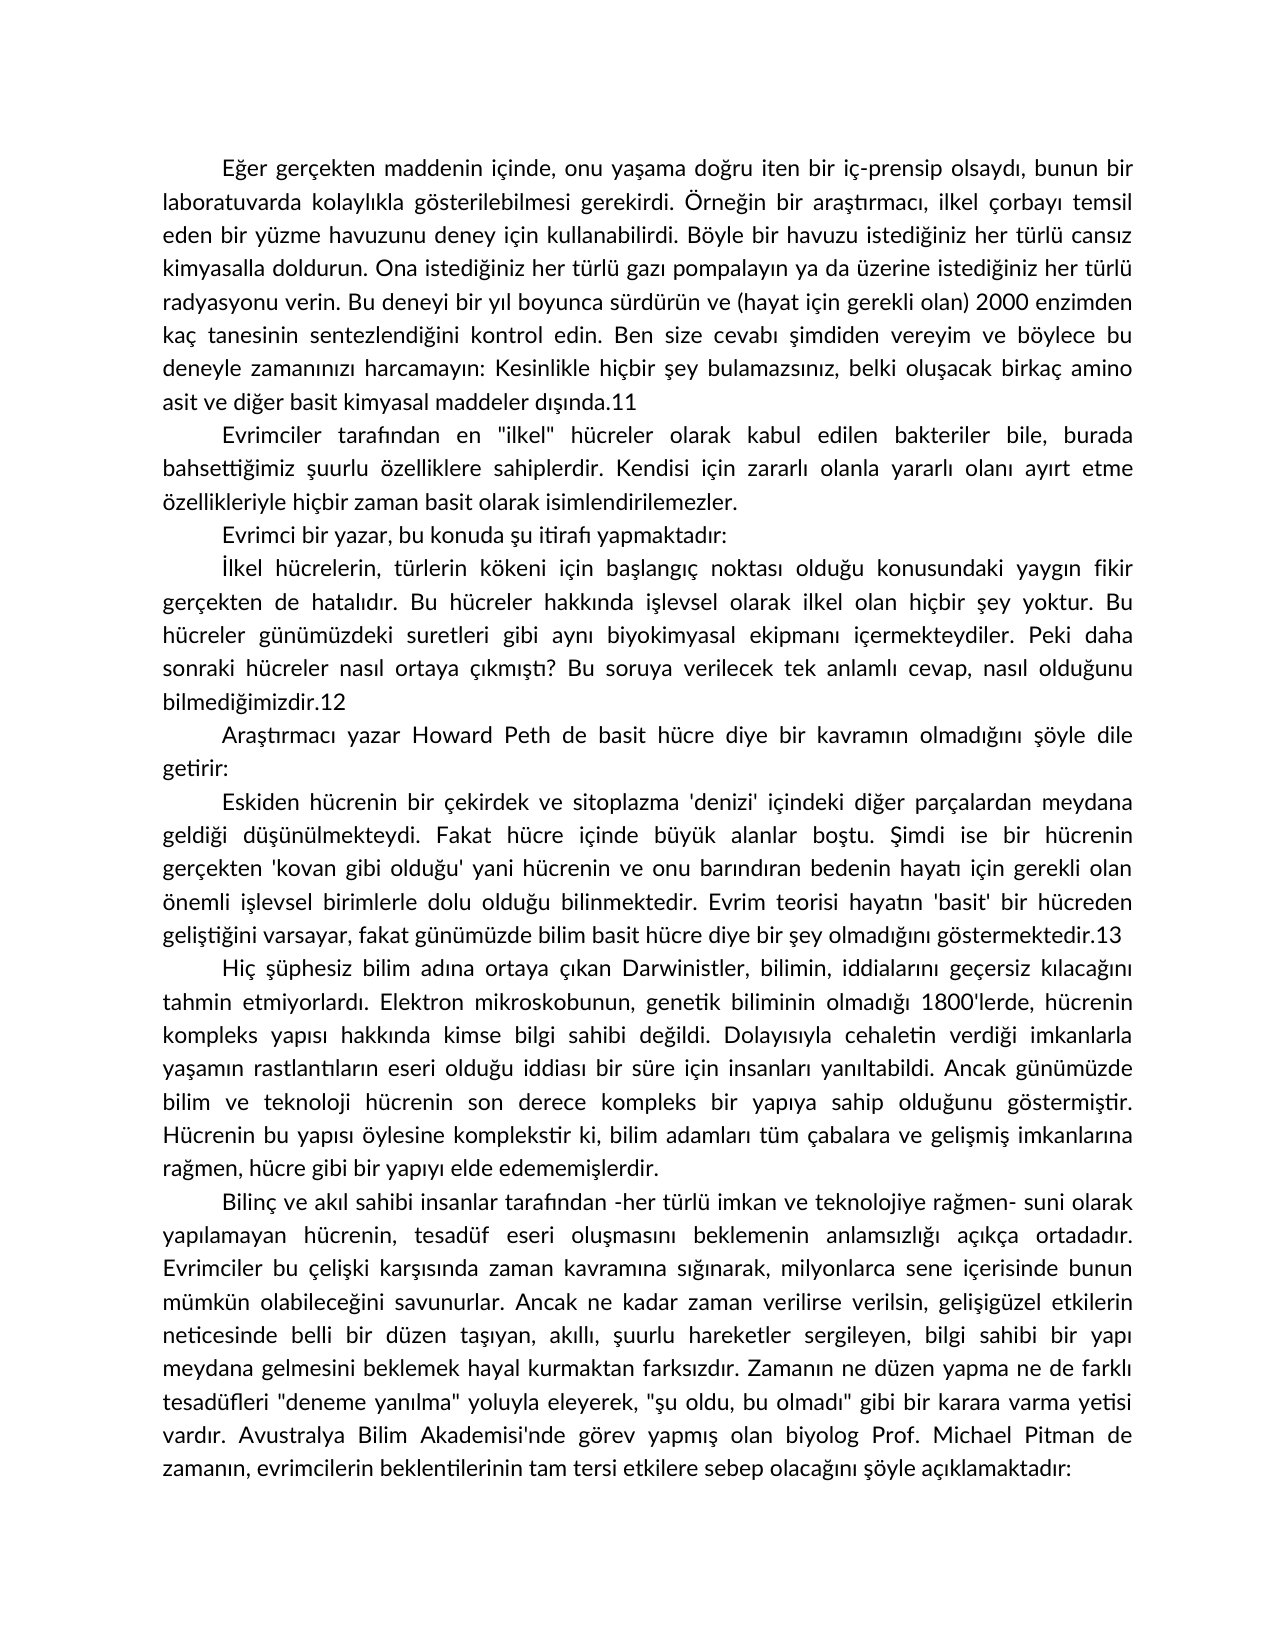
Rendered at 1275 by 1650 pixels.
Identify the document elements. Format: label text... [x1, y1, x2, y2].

text Bilinç ve akıl sahibi insanlar tarafından -her türlü imkan ve teknolojiye rağmen- suni olarak yapılamayan hücrenin, tesadüf eseri oluşmasını beklemenin anlamsızlığı açıkça ortadadır. Evrimciler bu çelişki karşısında zaman kavramına sığınarak, milyonlarca sene içerisinde bunun mümkün olabileceğini savunurlar. Ancak ne kadar zaman verilirse verilsin, gelişigüzel etkilerin neticesinde belli bir düzen taşıyan, akıllı, şuurlu hareketler sergileyen, bilgi sahibi bir yapı meydana gelmesini beklemek hayal kurmaktan farksızdır. Zamanın ne düzen yapma ne de farklı tesadüfleri "deneme yanılma" yoluyla eleyerek, "şu oldu, bu olmadı" gibi bir karara varma yetisi vardır. Avustralya Bilim Akademisi'nde görev yapmış olan biyolog Prof. Michael Pitman de zamanın, evrimcilerin beklentilerinin tam tersi etkilere sebep olacağını şöyle açıklamaktadır: [162, 1183, 1134, 1483]
text Evrimci bir yazar, bu konuda şu itirafı yapmaktadır: [162, 517, 1134, 550]
text Evrimciler tarafından en "ilkel" hücreler olarak kabul edilen bakteriler bile, burada bahsettiğimiz şuurlu özelliklere sahiplerdir. Kendisi için zararlı olanla yararlı olanı ayırt etme özellikleriyle hiçbir zaman basit olarak isimlendirilemezler. [162, 417, 1134, 517]
text İlkel hücrelerin, türlerin kökeni için başlangıç noktası olduğu konusundaki yaygın fikir gerçekten de hatalıdır. Bu hücreler hakkında işlevsel olarak ilkel olan hiçbir şey yoktur. Bu hücreler günümüzdeki suretleri gibi aynı biyokimyasal ekipmanı içermekteydiler. Peki daha sonraki hücreler nasıl ortaya çıkmıştı? Bu soruya verilecek tek anlamlı cevap, nasıl olduğunu bilmediğimizdir.12 [162, 550, 1134, 717]
text Eğer gerçekten maddenin içinde, onu yaşama doğru iten bir iç-prensip olsaydı, bunun bir laboratuvarda kolaylıkla gösterilebilmesi gerekirdi. Örneğin bir araştırmacı, ilkel çorbayı temsil eden bir yüzme havuzunu deney için kullanabilirdi. Böyle bir havuzu istediğiniz her türlü cansız kimyasalla doldurun. Ona istediğiniz her türlü gazı pompalayın ya da üzerine istediğiniz her türlü radyasyonu verin. Bu deneyi bir yıl boyunca sürdürün ve (hayat için gerekli olan) 2000 enzimden kaç tanesinin sentezlendiğini kontrol edin. Ben size cevabı şimdiden vereyim ve böylece bu deneyle zamanınızı harcamayın: Kesinlikle hiçbir şey bulamazsınız, belki oluşacak birkaç amino asit ve diğer basit kimyasal maddeler dışında.11 [162, 150, 1134, 417]
text Eskiden hücrenin bir çekirdek ve sitoplazma 'denizi' içindeki diğer parçalardan meydana geldiği düşünülmekteydi. Fakat hücre içinde büyük alanlar boştu. Şimdi ise bir hücrenin gerçekten 'kovan gibi olduğu' yani hücrenin ve onu barındıran bedenin hayatı için gerekli olan önemli işlevsel birimlerle dolu olduğu bilinmektedir. Evrim teorisi hayatın 'basit' bir hücreden geliştiğini varsayar, fakat günümüzde bilim basit hücre diye bir şey olmadığını göstermektedir.13 [162, 783, 1134, 950]
text Araştırmacı yazar Howard Peth de basit hücre diye bir kavramın olmadığını şöyle dile getirir: [162, 717, 1134, 783]
text Hiç şüphesiz bilim adına ortaya çıkan Darwinistler, bilimin, iddialarını geçersiz kılacağını tahmin etmiyorlardı. Elektron mikroskobunun, genetik biliminin olmadığı 1800'lerde, hücrenin kompleks yapısı hakkında kimse bilgi sahibi değildi. Dolayısıyla cehaletin verdiği imkanlarla yaşamın rastlantıların eseri olduğu iddiası bir süre için insanları yanıltabildi. Ancak günümüzde bilim ve teknoloji hücrenin son derece kompleks bir yapıya sahip olduğunu göstermiştir. Hücrenin bu yapısı öylesine komplekstir ki, bilim adamları tüm çabalara ve gelişmiş imkanlarına rağmen, hücre gibi bir yapıyı elde edememişlerdir. [162, 950, 1134, 1183]
